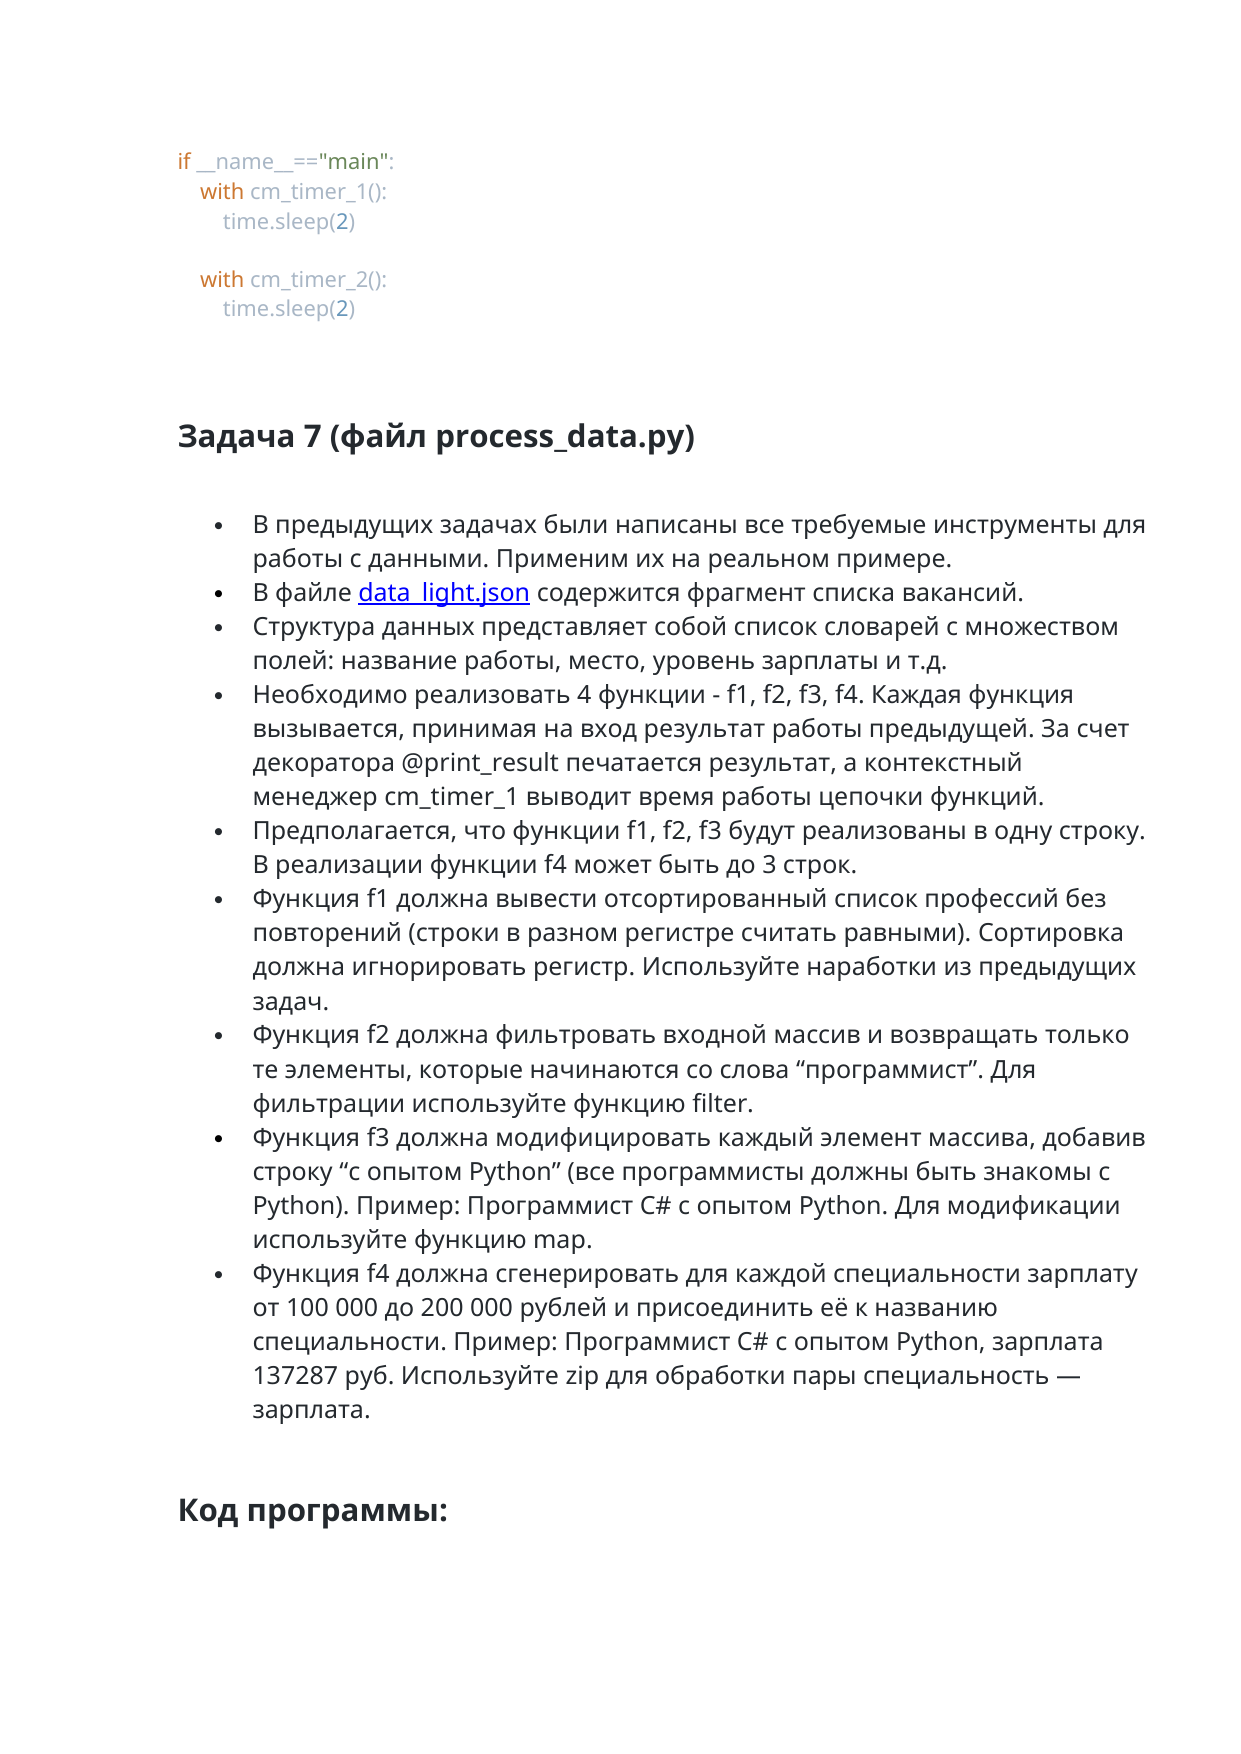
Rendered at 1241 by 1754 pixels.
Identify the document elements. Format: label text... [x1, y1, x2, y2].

list Необходимо реализовать 4 функции - f1, f2, f3, f4. Каждая функция вызывается, принимая на вход результат работы предыдущей. За счет декоратора @print_result печатается результат, а контекстный менеджер cm_timer_1 выводит время работы цепочки функций. [215, 677, 1152, 813]
subtitle Задача 7 (файл process_data.py) [177, 414, 1152, 456]
subtitle if __name__=="main": with cm_timer_1(): time.sleep(2) with cm_timer_2(): time.sleep(2) [177, 118, 1152, 351]
list Функция f4 должна сгенерировать для каждой специальности зарплату от 100 000 до 200 000 рублей и присоединить её к названию специальности. Пример: Программист C# с опытом Python, зарплата 137287 руб. Используйте zip для обработки пары специальность — зарплата. [215, 1256, 1152, 1426]
list Функция f2 должна фильтровать входной массив и возвращать только те элементы, которые начинаются со слова “программист”. Для фильтрации используйте функцию filter. [215, 1017, 1152, 1119]
subtitle Код программы: [177, 1488, 1152, 1531]
list Структура данных представляет собой список словарей с множеством полей: название работы, место, уровень зарплаты и т.д. [215, 608, 1152, 677]
list В предыдущих задачах были написаны все требуемые инструменты для работы с данными. Применим их на реальном примере. [215, 506, 1152, 574]
list Предполагается, что функции f1, f2, f3 будут реализованы в одну строку. В реализации функции f4 может быть до 3 строк. [215, 813, 1152, 881]
list В файле data_light.json содержится фрагмент списка вакансий. [215, 574, 1152, 608]
list Функция f3 должна модифицировать каждый элемент массива, добавив строку “с опытом Python” (все программисты должны быть знакомы с Python). Пример: Программист C# с опытом Python. Для модификации используйте функцию map. [215, 1119, 1152, 1256]
list Функция f1 должна вывести отсортированный список профессий без повторений (строки в разном регистре считать равными). Сортировка должна игнорировать регистр. Используйте наработки из предыдущих задач. [215, 881, 1152, 1017]
